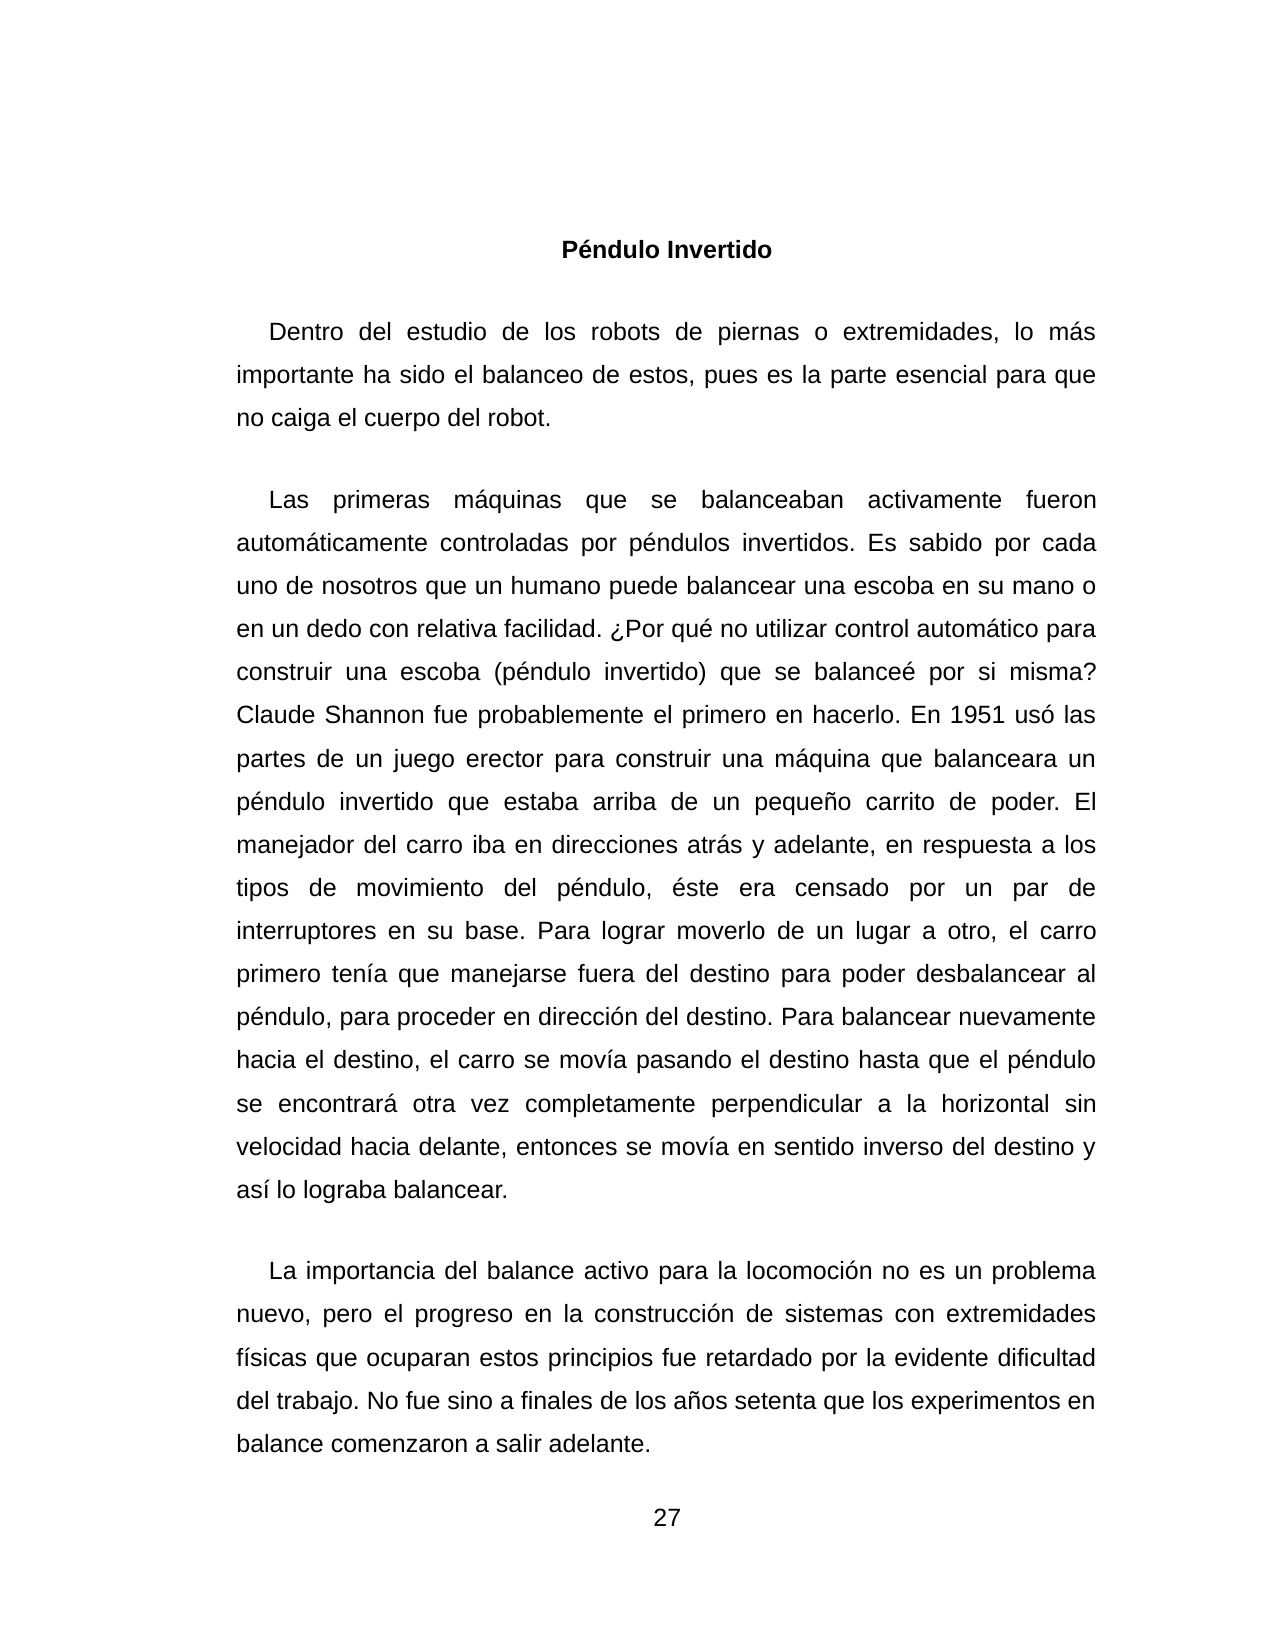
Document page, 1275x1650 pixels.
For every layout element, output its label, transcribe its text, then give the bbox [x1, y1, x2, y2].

subtitle Péndulo Invertido [236, 235, 1098, 264]
text La importancia del balance activo para la locomoción no es un problema nuevo, pero el progreso en la construcción de sistemas con extremidades físicas que ocuparan estos principios fue retardado por la evidente dificultad del trabajo. No fue sino a finales de los años setenta que los experimentos en balance comenzaron a salir adelante. [236, 1256, 1098, 1458]
text Dentro del estudio de los robots de piernas o extremidades, lo más importante ha sido el balanceo de estos, pues es la parte esencial para que no caiga el cuerpo del robot. [236, 317, 1098, 432]
text Las primeras máquinas que se balanceaban activamente fueron automáticamente controladas por péndulos invertidos. Es sabido por cada uno de nosotros que un humano puede balancear una escoba en su mano o en un dedo con relativa facilidad. ¿Por qué no utilizar control automático para construir una escoba (péndulo invertido) que se balanceé por si misma? Claude Shannon fue probablemente el primero en hacerlo. En 1951 usó las partes de un juego erector para construir una máquina que balanceara un péndulo invertido que estaba arriba de un pequeño carrito de poder. El manejador del carro iba en direcciones atrás y adelante, en respuesta a los tipos de movimiento del péndulo, éste era censado por un par de interruptores en su base. Para lograr moverlo de un lugar a otro, el carro primero tenía que manejarse fuera del destino para poder desbalancear al péndulo, para proceder en dirección del destino. Para balancear nuevamente hacia el destino, el carro se movía pasando el destino hasta que el péndulo se encontrará otra vez completamente perpendicular a la horizontal sin velocidad hacia delante, entonces se movía en sentido inverso del destino y así lo lograba balancear. [236, 485, 1098, 1203]
